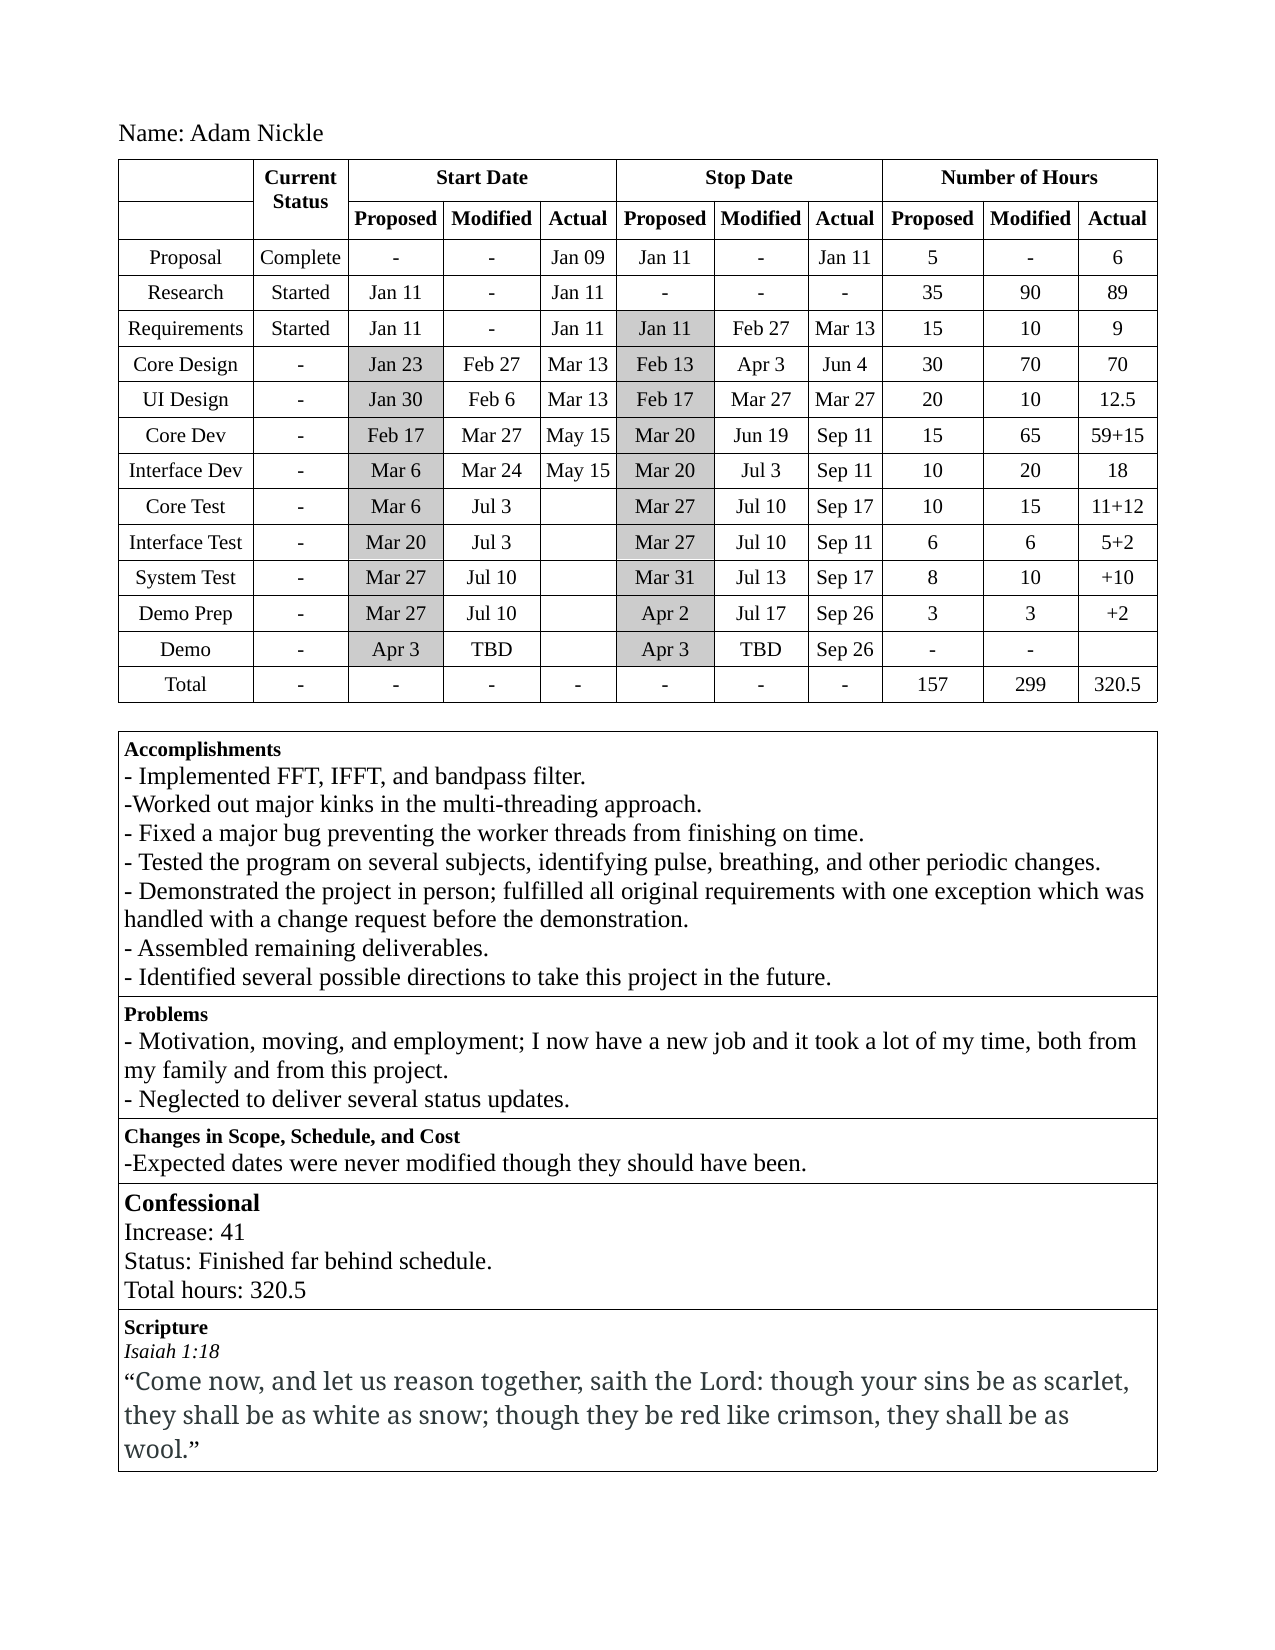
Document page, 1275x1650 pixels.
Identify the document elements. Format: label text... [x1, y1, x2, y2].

table_cell Proposed [349, 202, 443, 239]
table_cell Apr 2 [617, 596, 714, 631]
table_header Stop Date [617, 160, 882, 201]
table_cell Mar 13 [809, 311, 882, 346]
table_cell Feb 13 [617, 347, 714, 381]
table_cell Core Dev [119, 418, 253, 453]
table_cell Interface Test [119, 525, 253, 559]
table_cell Mar 27 [617, 489, 714, 524]
table_cell Interface Dev [119, 454, 253, 488]
table_cell Sep 11 [809, 418, 882, 453]
table_cell Mar 20 [617, 454, 714, 488]
table_cell Sep 17 [809, 561, 882, 595]
table_cell Mar 13 [541, 382, 616, 417]
table_cell - [254, 454, 348, 488]
table_cell May 15 [541, 418, 616, 453]
table_header Start Date [349, 160, 616, 201]
table_cell Changes in Scope, Schedule, and Cost -Expected dates were never modified though they should have been. [119, 1119, 1157, 1183]
table_cell Jul 3 [715, 454, 808, 488]
table_cell Confessional Increase: 41 Status: Finished far behind schedule. Total hours: 320.5 [119, 1184, 1157, 1309]
table_cell Research [119, 276, 253, 310]
table_cell - [809, 276, 882, 310]
table_cell Mar 13 [541, 347, 616, 381]
table_cell Mar 27 [349, 596, 443, 631]
table_cell 8 [883, 561, 983, 595]
table_cell 15 [883, 418, 983, 453]
table_cell Apr 3 [617, 632, 714, 666]
table_cell Sep 11 [809, 454, 882, 488]
table_cell Started [254, 311, 348, 346]
table_cell 12.5 [1079, 382, 1157, 417]
table_cell 5 [883, 240, 983, 274]
table_cell Started [254, 276, 348, 310]
table_cell [541, 596, 616, 631]
table_cell 20 [883, 382, 983, 417]
table_cell - [541, 667, 616, 702]
table_cell Jun 19 [715, 418, 808, 453]
table_cell 35 [883, 276, 983, 310]
table_cell 90 [984, 276, 1078, 310]
table_cell - [617, 667, 714, 702]
table_cell Jan 11 [617, 240, 714, 274]
table_cell Complete [254, 240, 348, 274]
table_cell - [254, 489, 348, 524]
table_cell TBD [444, 632, 540, 666]
table_cell Jan 11 [541, 276, 616, 310]
table_cell Core Test [119, 489, 253, 524]
table_cell - [444, 311, 540, 346]
table_header Current Status [254, 160, 348, 239]
table_cell Jul 17 [715, 596, 808, 631]
table_cell Total [119, 667, 253, 702]
table_cell Problems - Motivation, moving, and employment; I now have a new job and it took a lot of my time, both from my family and from this project. - Neglected to deliver several status updates. [119, 997, 1157, 1118]
table_cell - [254, 347, 348, 381]
table_cell System Test [119, 561, 253, 595]
table_cell 70 [1079, 347, 1157, 381]
table_cell Sep 26 [809, 596, 882, 631]
table_cell Mar 20 [617, 418, 714, 453]
table_cell - [349, 240, 443, 274]
table_cell Apr 3 [715, 347, 808, 381]
table_cell 9 [1079, 311, 1157, 346]
table_cell Mar 27 [444, 418, 540, 453]
table_cell 10 [984, 311, 1078, 346]
table_cell Scripture Isaiah 1:18 “Come now, and let us reason together, saith the Lord: though your sins be as scarlet, they shall be as white as snow; though they be red like crimson, they shall be as wool.” [119, 1310, 1157, 1471]
table_cell Mar 20 [349, 525, 443, 559]
table_cell Jul 3 [444, 525, 540, 559]
table_cell Jan 11 [809, 240, 882, 274]
text Name: Adam Nickle [118, 118, 1157, 147]
table_cell - [715, 667, 808, 702]
table_cell 3 [984, 596, 1078, 631]
table_cell Mar 6 [349, 489, 443, 524]
table_cell 65 [984, 418, 1078, 453]
table_cell 70 [984, 347, 1078, 381]
table_cell 10 [883, 489, 983, 524]
table_cell Apr 3 [349, 632, 443, 666]
table_cell - [715, 240, 808, 274]
table_cell 3 [883, 596, 983, 631]
table_cell 59+15 [1079, 418, 1157, 453]
table_cell 89 [1079, 276, 1157, 310]
table_cell - [984, 632, 1078, 666]
table_cell Jan 11 [349, 276, 443, 310]
table_cell [541, 561, 616, 595]
table_cell Jan 11 [541, 311, 616, 346]
table_cell 299 [984, 667, 1078, 702]
table_cell Mar 31 [617, 561, 714, 595]
table_cell [1079, 632, 1157, 666]
table_cell Mar 27 [715, 382, 808, 417]
table_cell - [254, 525, 348, 559]
table_cell - [254, 632, 348, 666]
table_cell Jan 30 [349, 382, 443, 417]
table_cell 10 [984, 561, 1078, 595]
table_cell +2 [1079, 596, 1157, 631]
table_cell 10 [883, 454, 983, 488]
table_cell 20 [984, 454, 1078, 488]
table_cell May 15 [541, 454, 616, 488]
table_cell Feb 27 [444, 347, 540, 381]
table_cell - [349, 667, 443, 702]
table_cell - [883, 632, 983, 666]
table_cell - [254, 596, 348, 631]
table_cell 6 [883, 525, 983, 559]
table_cell Sep 11 [809, 525, 882, 559]
table_cell - [254, 561, 348, 595]
table_cell Modified [984, 202, 1078, 239]
table_cell Modified [444, 202, 540, 239]
table_cell Feb 17 [349, 418, 443, 453]
table_cell Jul 10 [444, 596, 540, 631]
table_cell Mar 27 [809, 382, 882, 417]
table_cell Feb 27 [715, 311, 808, 346]
table_cell Jul 13 [715, 561, 808, 595]
table_cell Mar 6 [349, 454, 443, 488]
table_header Accomplishments - Implemented FFT, IFFT, and bandpass filter. -Worked out major kinks in the multi-threading approach. - Fixed a major bug preventing the worker threads from finishing on time. - Tested the program on several subjects, identifying pulse, breathing, and other periodic changes. - Demonstrated the project in person; fulfilled all original requirements with one exception which was handled with a change request before the demonstration. - Assembled remaining deliverables. - Identified several possible directions to take this project in the future. [119, 732, 1157, 996]
table_cell 6 [1079, 240, 1157, 274]
table_cell Core Design [119, 347, 253, 381]
table_cell - [444, 667, 540, 702]
table_cell 11+12 [1079, 489, 1157, 524]
table_cell Proposal [119, 240, 253, 274]
table_cell 6 [984, 525, 1078, 559]
table_cell 157 [883, 667, 983, 702]
table_cell [541, 525, 616, 559]
table_cell 30 [883, 347, 983, 381]
table_cell TBD [715, 632, 808, 666]
table_cell Actual [809, 202, 882, 239]
table_cell Requirements [119, 311, 253, 346]
table_cell +10 [1079, 561, 1157, 595]
table_cell Mar 27 [349, 561, 443, 595]
table_cell Demo [119, 632, 253, 666]
table_cell Actual [541, 202, 616, 239]
table_cell Feb 6 [444, 382, 540, 417]
table_cell Jan 11 [349, 311, 443, 346]
table_cell Jul 10 [715, 525, 808, 559]
table_cell - [715, 276, 808, 310]
table_cell 15 [984, 489, 1078, 524]
table_cell Jun 4 [809, 347, 882, 381]
table_cell 15 [883, 311, 983, 346]
table_cell Proposed [883, 202, 983, 239]
table_cell 5+2 [1079, 525, 1157, 559]
table_cell 10 [984, 382, 1078, 417]
table_cell 320.5 [1079, 667, 1157, 702]
table_cell - [444, 240, 540, 274]
table_cell Demo Prep [119, 596, 253, 631]
table_cell Modified [715, 202, 808, 239]
table_cell [541, 489, 616, 524]
table_cell Jul 3 [444, 489, 540, 524]
table_cell Jan 09 [541, 240, 616, 274]
table_cell UI Design [119, 382, 253, 417]
table_cell 18 [1079, 454, 1157, 488]
table_cell Jul 10 [444, 561, 540, 595]
table_cell - [984, 240, 1078, 274]
table_cell Jan 11 [617, 311, 714, 346]
table_cell - [809, 667, 882, 702]
table_cell Jan 23 [349, 347, 443, 381]
table_cell Feb 17 [617, 382, 714, 417]
table_cell Sep 26 [809, 632, 882, 666]
table_cell Mar 24 [444, 454, 540, 488]
table_header Number of Hours [883, 160, 1157, 201]
table_cell - [444, 276, 540, 310]
table_header [119, 160, 253, 201]
table_cell - [617, 276, 714, 310]
table_cell - [254, 382, 348, 417]
table_cell [119, 202, 253, 239]
table_cell Proposed [617, 202, 714, 239]
table_cell Sep 17 [809, 489, 882, 524]
table_cell Jul 10 [715, 489, 808, 524]
table_cell - [254, 667, 348, 702]
table_cell Actual [1079, 202, 1157, 239]
table_cell [541, 632, 616, 666]
table_cell - [254, 418, 348, 453]
table_cell Mar 27 [617, 525, 714, 559]
